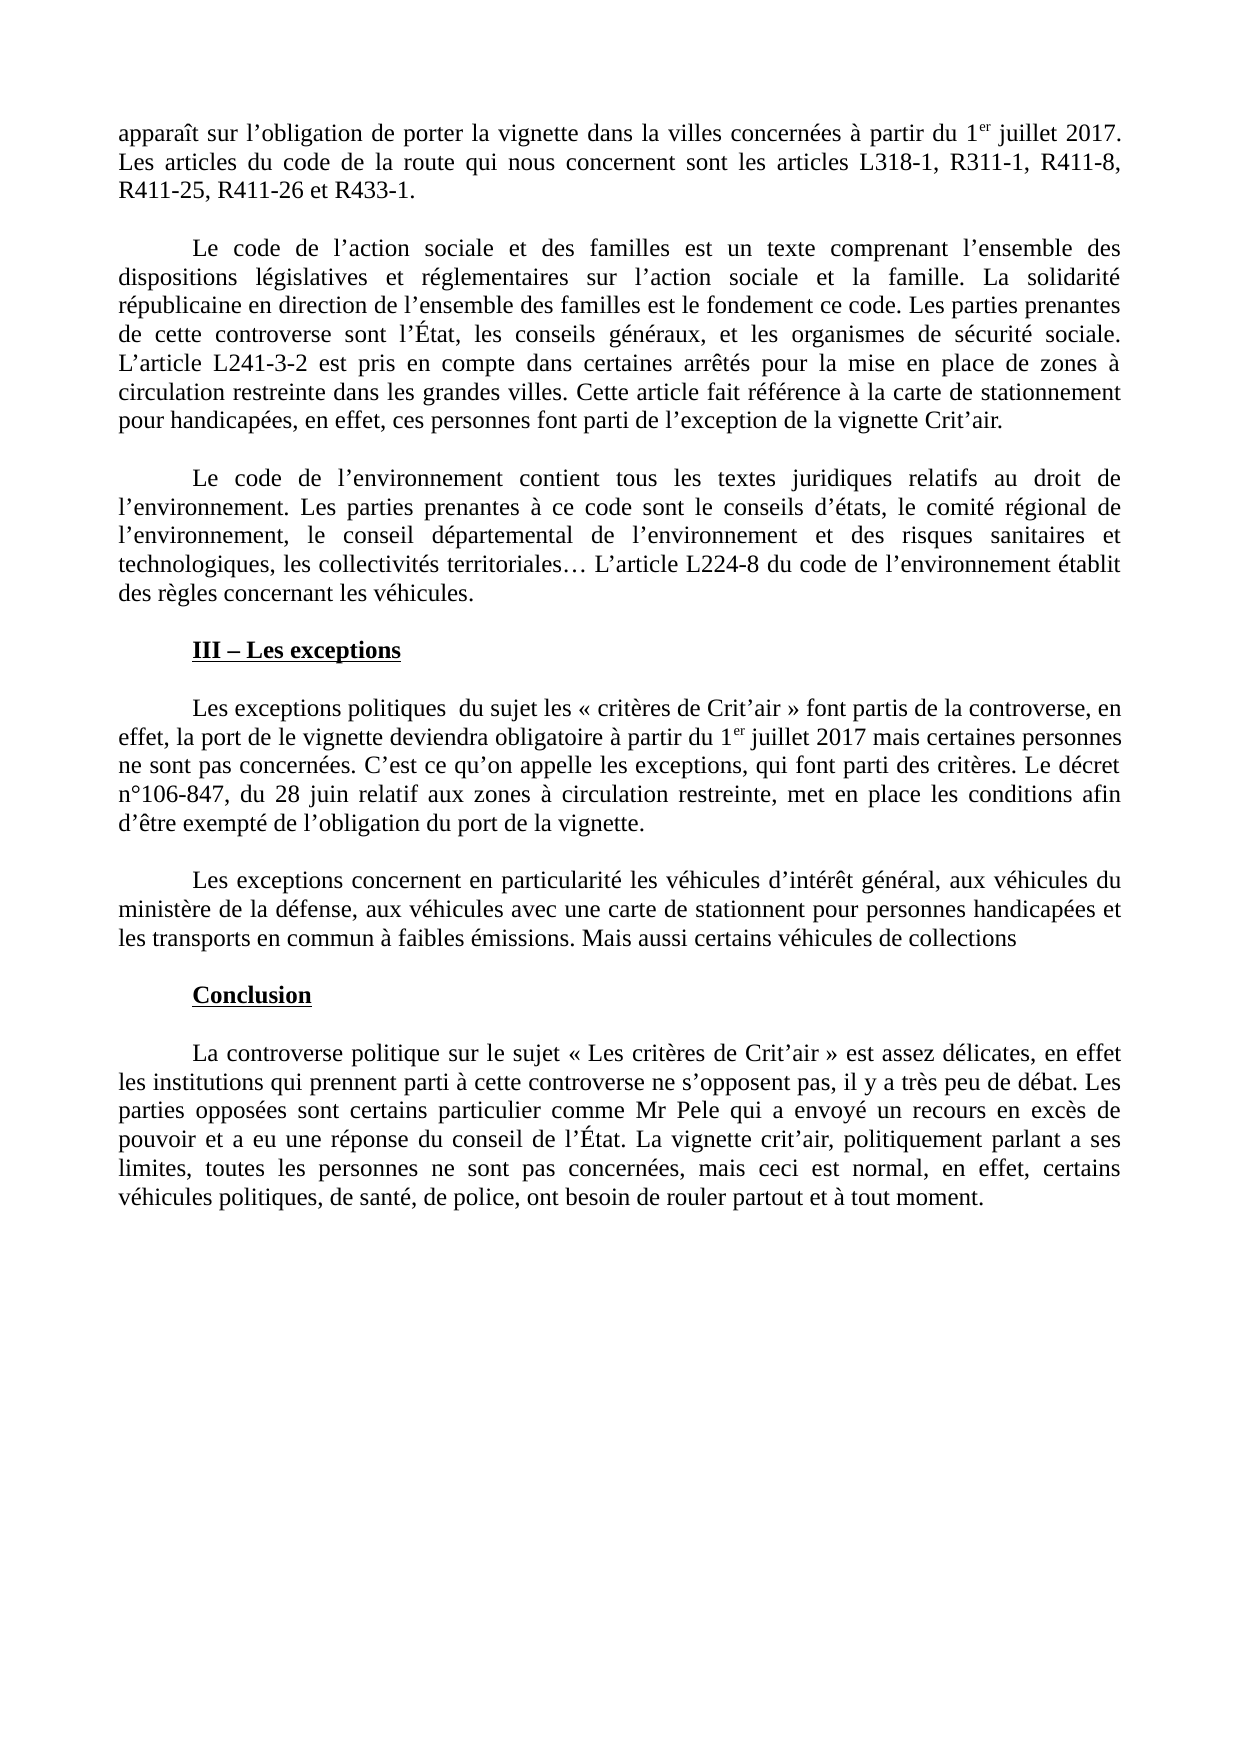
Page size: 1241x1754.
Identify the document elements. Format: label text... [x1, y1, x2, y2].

text III – Les exceptions [118, 636, 1122, 664]
text apparaît sur l’obligation de porter la vignette dans la villes concernées à partir du 1er juillet 2017. Les articles du code de la route qui nous concernent sont les articles L318-1, R311-1, R411-8, R411-25, R411-26 et R433-1. [118, 118, 1122, 204]
text Les exceptions politiques du sujet les « critères de Crit’air » font partis de la controverse, en effet, la port de le vignette deviendra obligatoire à partir du 1er juillet 2017 mais certaines personnes ne sont pas concernées. C’est ce qu’on appelle les exceptions, qui font parti des critères. Le décret n°106-847, du 28 juin relatif aux zones à circulation restreinte, met en place les conditions afin d’être exempté de l’obligation du port de la vignette. [118, 693, 1122, 837]
text Conclusion [118, 981, 1122, 1009]
text Le code de l’action sociale et des familles est un texte comprenant l’ensemble des dispositions législatives et réglementaires sur l’action sociale et la famille. La solidarité républicaine en direction de l’ensemble des familles est le fondement ce code. Les parties prenantes de cette controverse sont l’État, les conseils généraux, et les organismes de sécurité sociale. L’article L241-3-2 est pris en compte dans certaines arrêtés pour la mise en place de zones à circulation restreinte dans les grandes villes. Cette article fait référence à la carte de stationnement pour handicapées, en effet, ces personnes font parti de l’exception de la vignette Crit’air. [118, 233, 1122, 434]
text La controverse politique sur le sujet « Les critères de Crit’air » est assez délicates, en effet les institutions qui prennent parti à cette controverse ne s’opposent pas, il y a très peu de débat. Les parties opposées sont certains particulier comme Mr Pele qui a envoyé un recours en excès de pouvoir et a eu une réponse du conseil de l’État. La vignette crit’air, politiquement parlant a ses limites, toutes les personnes ne sont pas concernées, mais ceci est normal, en effet, certains véhicules politiques, de santé, de police, ont besoin de rouler partout et à tout moment. [118, 1038, 1122, 1211]
text Le code de l’environnement contient tous les textes juridiques relatifs au droit de l’environnement. Les parties prenantes à ce code sont le conseils d’états, le comité régional de l’environnement, le conseil départemental de l’environnement et des risques sanitaires et technologiques, les collectivités territoriales… L’article L224-8 du code de l’environnement établit des règles concernant les véhicules. [118, 463, 1122, 607]
text Les exceptions concernent en particularité les véhicules d’intérêt général, aux véhicules du ministère de la défense, aux véhicules avec une carte de stationnent pour personnes handicapées et les transports en commun à faibles émissions. Mais aussi certains véhicules de collections [118, 866, 1122, 952]
